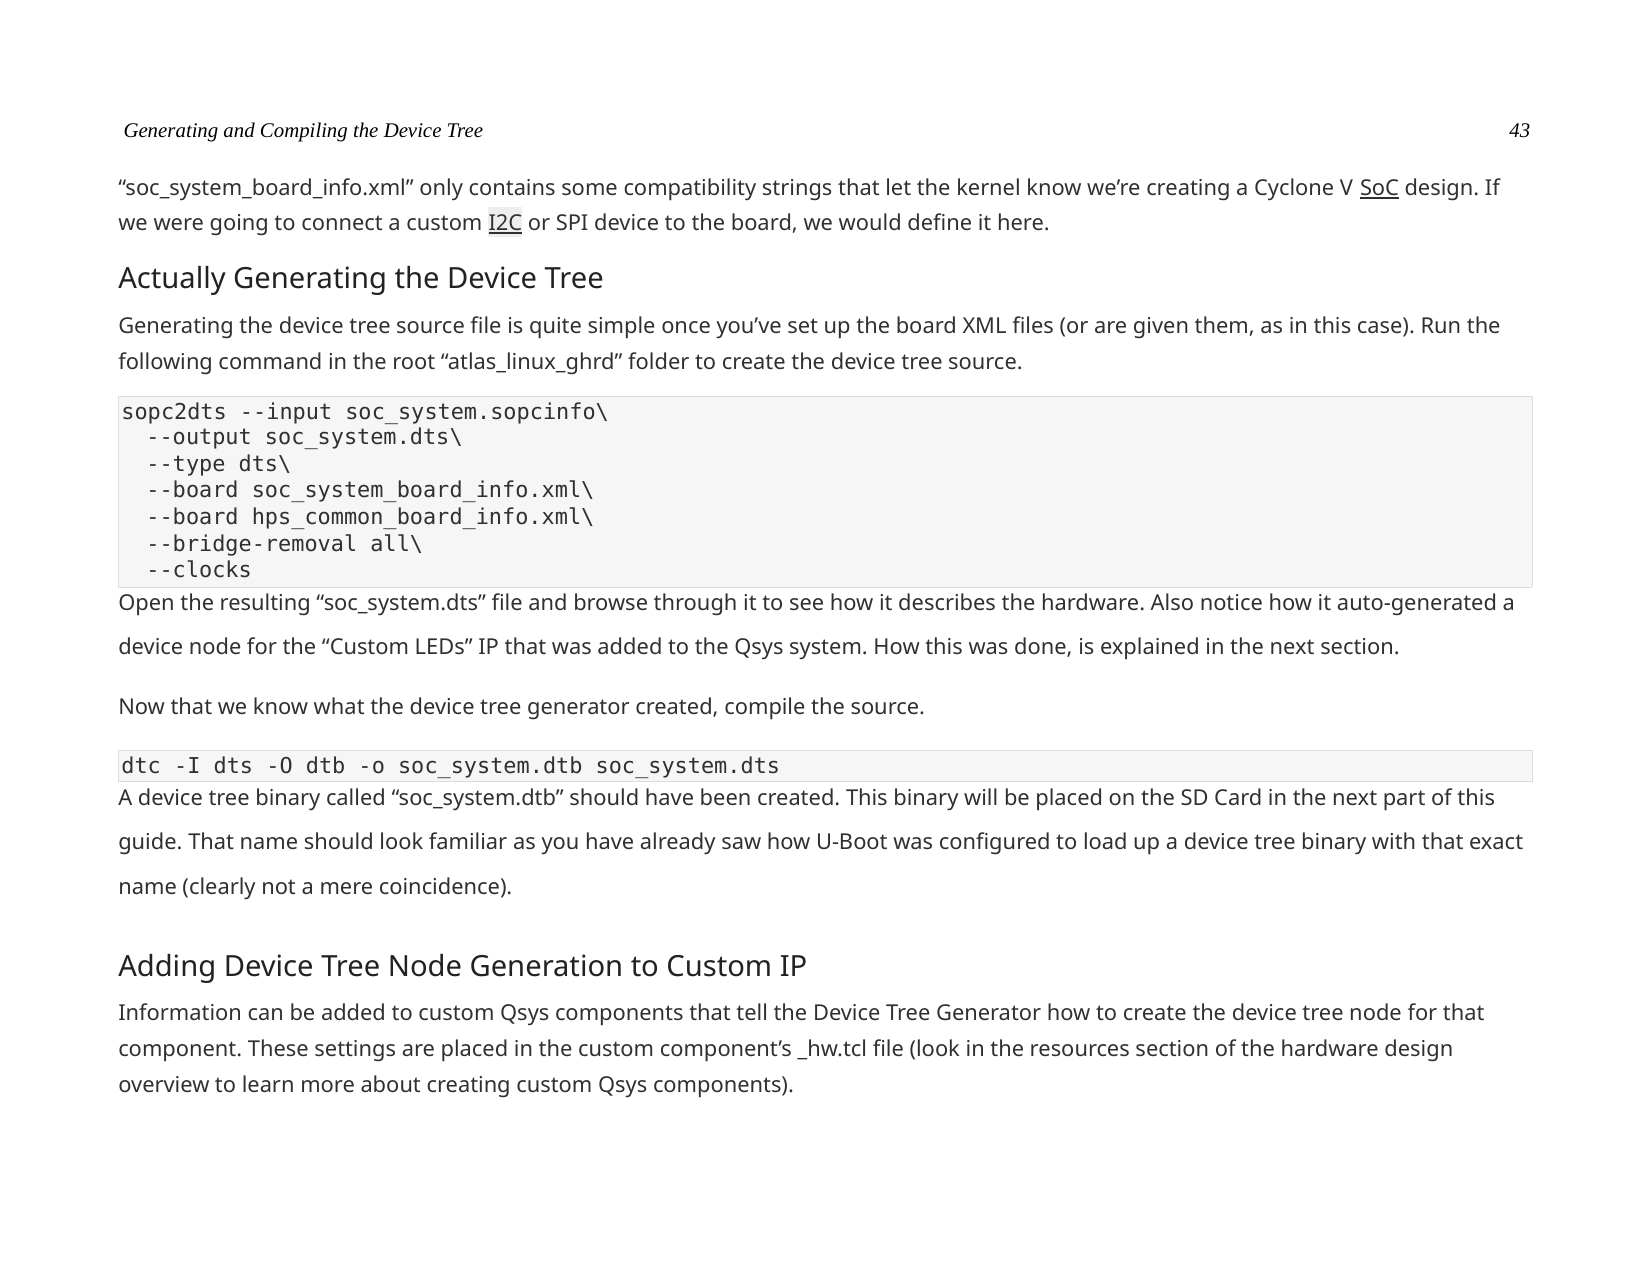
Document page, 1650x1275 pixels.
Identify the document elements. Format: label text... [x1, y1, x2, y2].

text --board soc_system_board_info.xml\ [119, 474, 1532, 501]
text Open the resulting “soc_system.dts” file and browse through it to see how it describes the hardware. Also notice how it auto-generated a device node for the “Custom LEDs” IP that was added to the Qsys system. How this was done, is explained in the next section. [118, 588, 1532, 661]
text --type dts\ [119, 448, 1532, 474]
subtitle Actually Generating the Device Tree [118, 258, 1532, 297]
text --board hps_common_board_info.xml\ [119, 501, 1532, 528]
text --bridge-removal all\ [119, 528, 1532, 554]
text Information can be added to custom Qsys components that tell the Device Tree Generator how to create the device tree node for that component. These settings are placed in the custom component’s _hw.tcl file (look in the resources section of the hardware design overview to learn more about creating custom Qsys components). [118, 997, 1532, 1098]
subtitle Adding Device Tree Node Generation to Custom IP [118, 945, 1532, 984]
text --clocks [119, 554, 1532, 587]
text sopc2dts --input soc_system.sopcinfo\ [119, 397, 1532, 421]
text dtc -I dts -O dtb -o soc_system.dtb soc_system.dts [119, 751, 1532, 781]
text Generating the device tree source file is quite simple once you’ve set up the board XML files (or are given them, as in this case). Run the following command in the root “atlas_linux_ghrd” folder to create the device tree source. [118, 310, 1532, 375]
text “soc_system_board_info.xml” only contains some compatibility strings that let the kernel know we’re creating a Cyclone V SoC design. If we were going to connect a custom I2C or SPI device to the board, we would define it here. [118, 172, 1532, 237]
text --output soc_system.dts\ [119, 421, 1532, 448]
text A device tree binary called “soc_system.dtb” should have been created. This binary will be placed on the SD Card in the next part of this guide. That name should look familiar as you have already saw how U-Boot was configured to load up a device tree binary with that exact name (clearly not a mere coincidence). [118, 782, 1532, 901]
text Now that we know what the device tree generator created, compile the source. [118, 691, 1532, 721]
